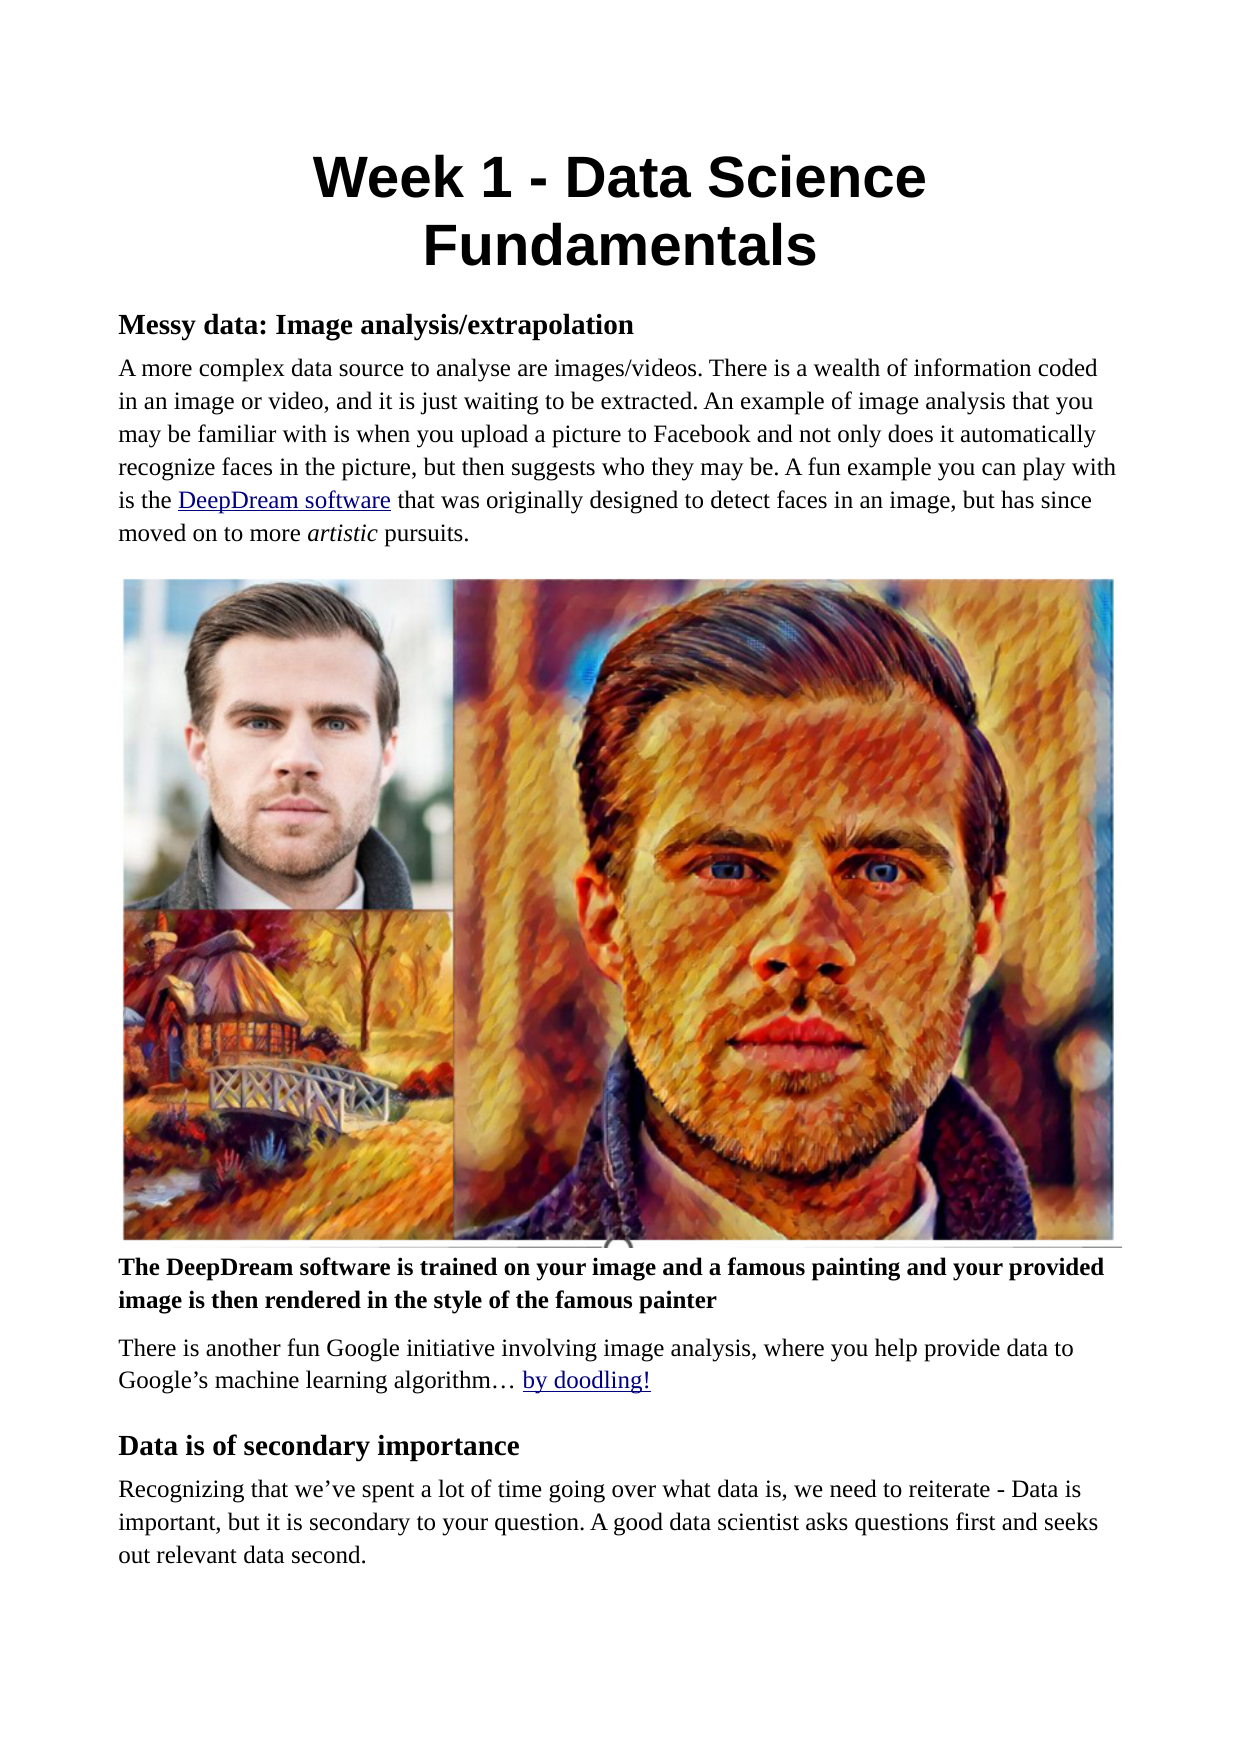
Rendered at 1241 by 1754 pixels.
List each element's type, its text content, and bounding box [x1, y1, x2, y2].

text A more complex data source to analyse are images/videos. There is a wealth of information coded in an image or video, and it is just waiting to be extracted. An example of image analysis that you may be familiar with is when you upload a picture to Facebook and not only does it automatically recognize faces in the picture, but then suggests who they may be. A fun example you can play with is the DeepDream software that was originally designed to detect faces in an image, but has since moved on to more artistic pursuits. [118, 353, 1122, 547]
text Recognizing that we’ve spent a lot of time going over what data is, we need to reiterate - Data is important, but it is secondary to your question. A good data scientist asks questions first and seeks out relevant data second. [118, 1474, 1122, 1569]
subtitle Messy data: Image analysis/extrapolation [118, 307, 1122, 340]
text The DeepDream software is trained on your image and a famous painting and your provided image is then rendered in the style of the famous painter [118, 1248, 1122, 1314]
subtitle Data is of secondary importance [118, 1428, 1122, 1461]
picture [118, 565, 1123, 1248]
text There is another fun Google initiative involving image analysis, where you help provide data to Google’s machine learning algorithm… by doodling! [118, 1333, 1122, 1394]
